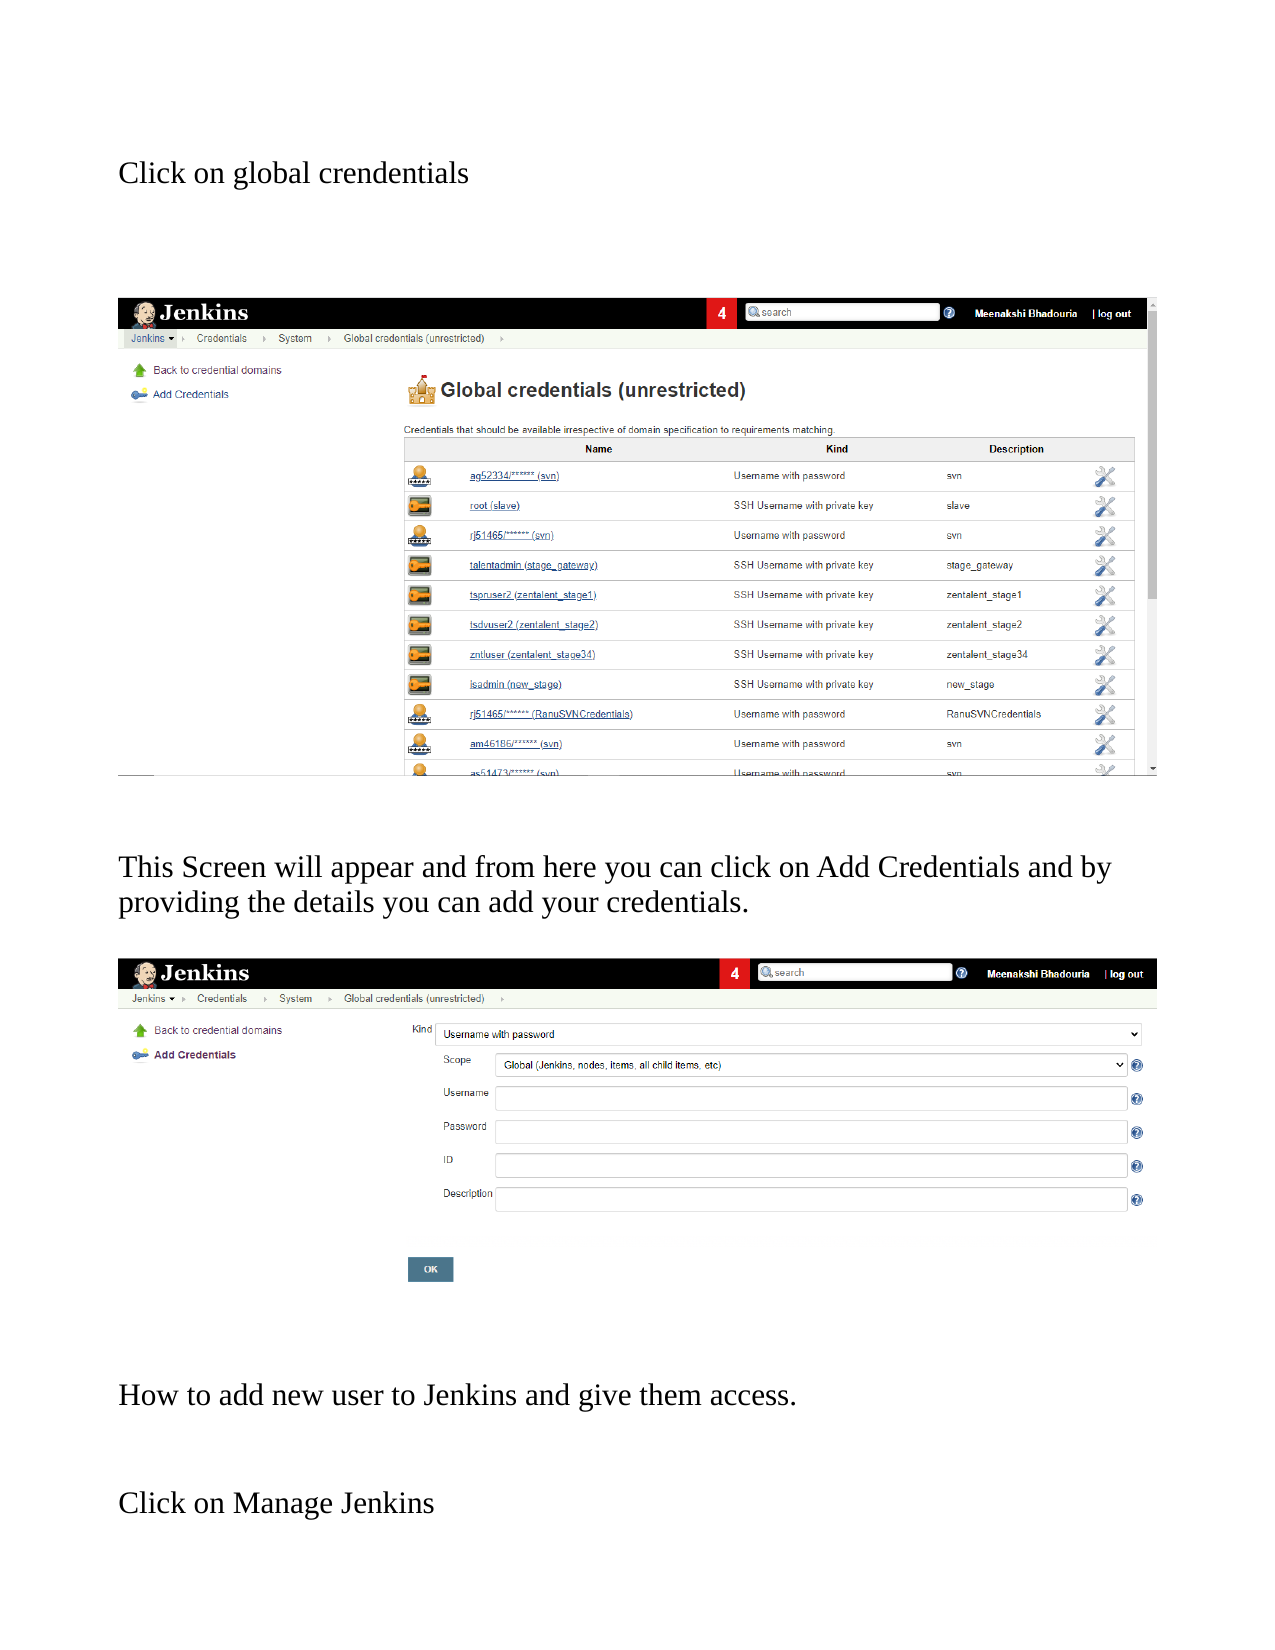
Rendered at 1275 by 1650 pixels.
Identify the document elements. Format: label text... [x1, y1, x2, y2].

picture [118, 297, 1157, 776]
picture [118, 955, 1157, 1341]
text Click on Manage Jenkins [118, 1484, 1157, 1520]
text This Screen will appear and from here you can click on Add Credentials and by providing the details you can add your credentials. [118, 848, 1157, 920]
text How to add new user to Jenkins and give them access. [118, 1376, 1157, 1412]
text Click on global crendentials [118, 154, 1157, 190]
